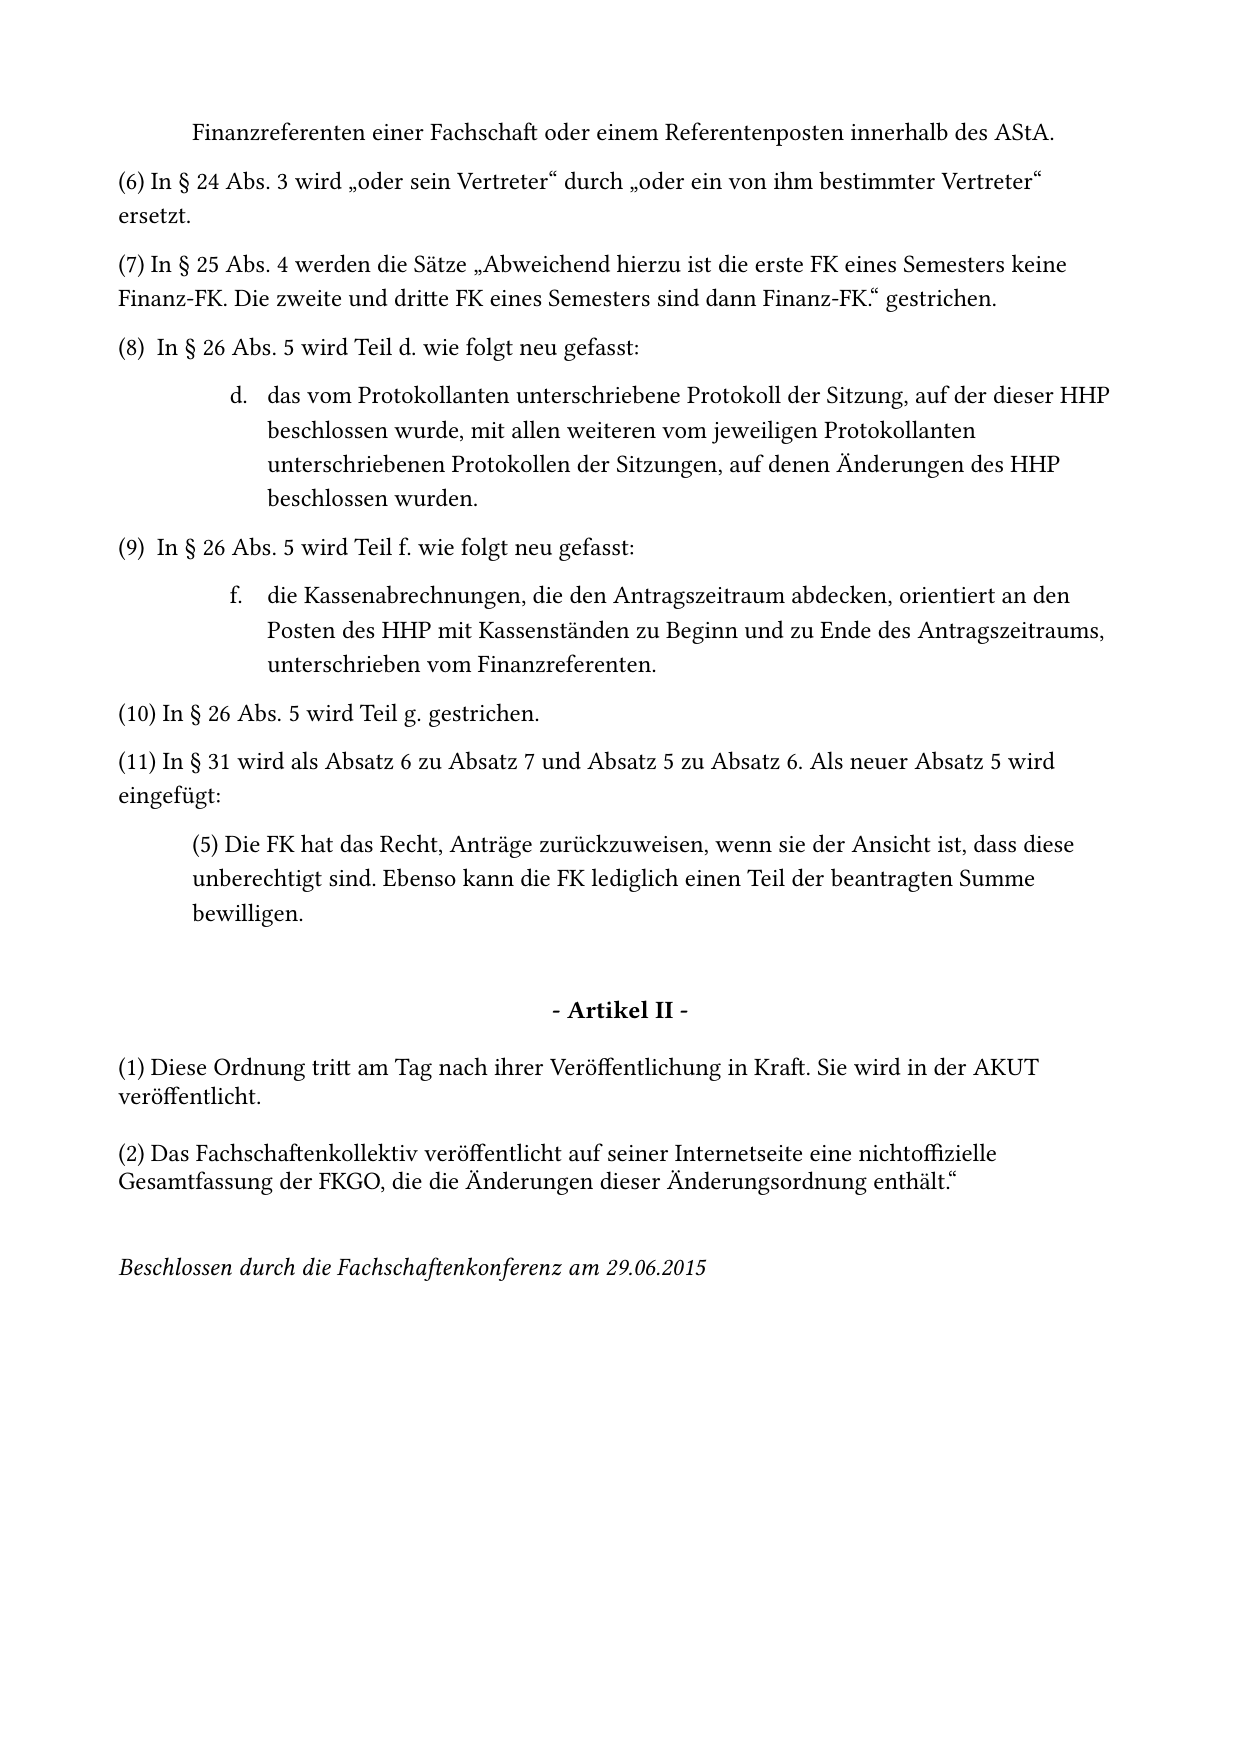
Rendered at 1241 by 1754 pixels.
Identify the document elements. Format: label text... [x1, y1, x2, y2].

text (7) In § 25 Abs. 4 werden die Sätze „Abweichend hierzu ist die erste FK eines Semesters keine Finanz-FK. Die zweite und dritte FK eines Semesters sind dann Finanz-FK.“ gestrichen. [118, 250, 1122, 312]
text (9) In § 26 Abs. 5 wird Teil f. wie folgt neu gefasst: [118, 533, 1122, 561]
text (8) In § 26 Abs. 5 wird Teil d. wie folgt neu gefasst: [118, 333, 1122, 361]
list die Kassenabrechnungen, die den Antragszeitraum abdecken, orientiert an den Posten des HHP mit Kassenständen zu Beginn und zu Ende des Antragszeitraums, unterschrieben vom Finanzreferenten. [229, 581, 1122, 678]
text (11) In § 31 wird als Absatz 6 zu Absatz 7 und Absatz 5 zu Absatz 6. Als neuer Absatz 5 wird eingefügt: [118, 747, 1122, 810]
text (10) In § 26 Abs. 5 wird Teil g. gestrichen. [118, 698, 1122, 727]
text - Artikel II - [118, 996, 1122, 1024]
text Beschlossen durch die Fachschaftenkonferenz am 29.06.2015 [118, 1253, 1122, 1281]
text (5) Die FK hat das Recht, Anträge zurückzuweisen, wenn sie der Ansicht ist, dass diese unberechtigt sind. Ebenso kann die FK lediglich einen Teil der beantragten Summe bewilligen. [192, 830, 1122, 927]
text (6) In § 24 Abs. 3 wird „oder sein Vertreter“ durch „oder ein von ihm bestimmter Vertreter“ ersetzt. [118, 167, 1122, 229]
text (1) Diese Ordnung tritt am Tag nach ihrer Veröffentlichung in Kraft. Sie wird in der AKUT veröffentlicht. [118, 1053, 1122, 1110]
list das vom Protokollanten unterschriebene Protokoll der Sitzung, auf der dieser HHP beschlossen wurde, mit allen weiteren vom jeweiligen Protokollanten unterschriebenen Protokollen der Sitzungen, auf denen Änderungen des HHP beschlossen wurden. [229, 381, 1122, 512]
text (2) Das Fachschaftenkollektiv veröffentlicht auf seiner Internetseite eine nichtoffizielle Gesamtfassung der FKGO, die die Änderungen dieser Änderungsordnung enthält.“ [118, 1139, 1122, 1196]
text Finanzreferenten einer Fachschaft oder einem Referentenposten innerhalb des AStA. [192, 118, 1122, 147]
